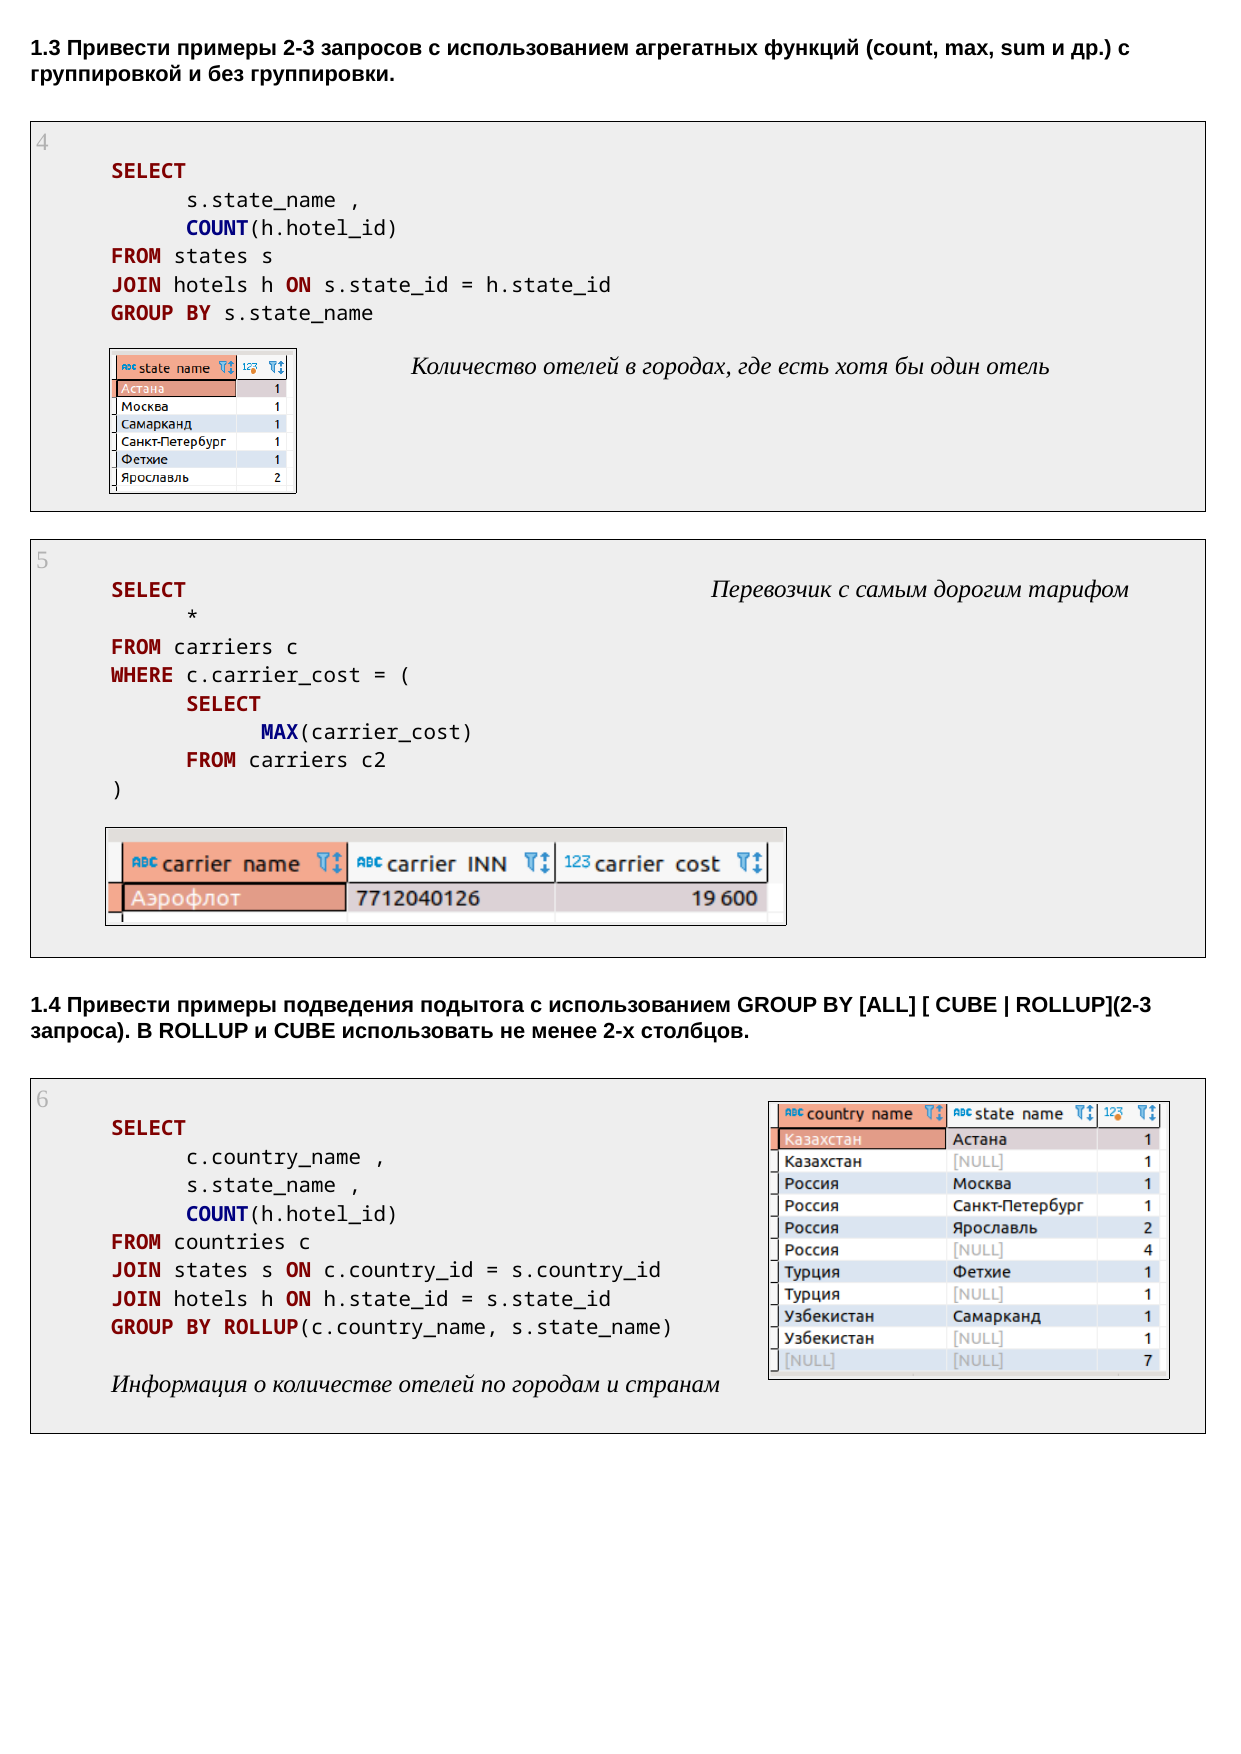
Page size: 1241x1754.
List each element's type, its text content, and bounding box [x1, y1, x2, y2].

picture [108, 829, 784, 922]
table_header 4 SELECT s.state_name , COUNT(h.hotel_id) FROM states s JOIN hotels h ON s.state_id = h.state_id GROUP BY s.state_name Количество отелей в городах, где есть хотя бы один отель [31, 122, 1205, 511]
table_header 6 SELECT c.country_name , s.state_name , COUNT(h.hotel_id) FROM countries c JOIN states s ON c.country_id = s.country_id JOIN hotels h ON h.state_id = s.state_id GROUP BY ROLLUP(c.country_name, s.state_name) Информация о количестве отелей по городам и странам [31, 1079, 1205, 1433]
picture [770, 1104, 1167, 1376]
picture [111, 351, 293, 491]
subtitle 1.4 Привести примеры подведения подытога с использованием GROUP BY [ALL] [ CUBE | ROLLUP](2-3 запроса). В ROLLUP и CUBE использовать не менее 2-х столбцов. [30, 992, 1205, 1043]
table_header 5 SELECT Перевозчик с самым дорогим тарифом * FROM carriers c WHERE c.carrier_cost = ( SELECT MAX(carrier_cost) FROM carriers c2 ) [31, 540, 1205, 957]
subtitle 1.3 Привести примеры 2-3 запросов с использованием агрегатных функций (count, max, sum и др.) с группировкой и без группировки. [30, 35, 1205, 86]
